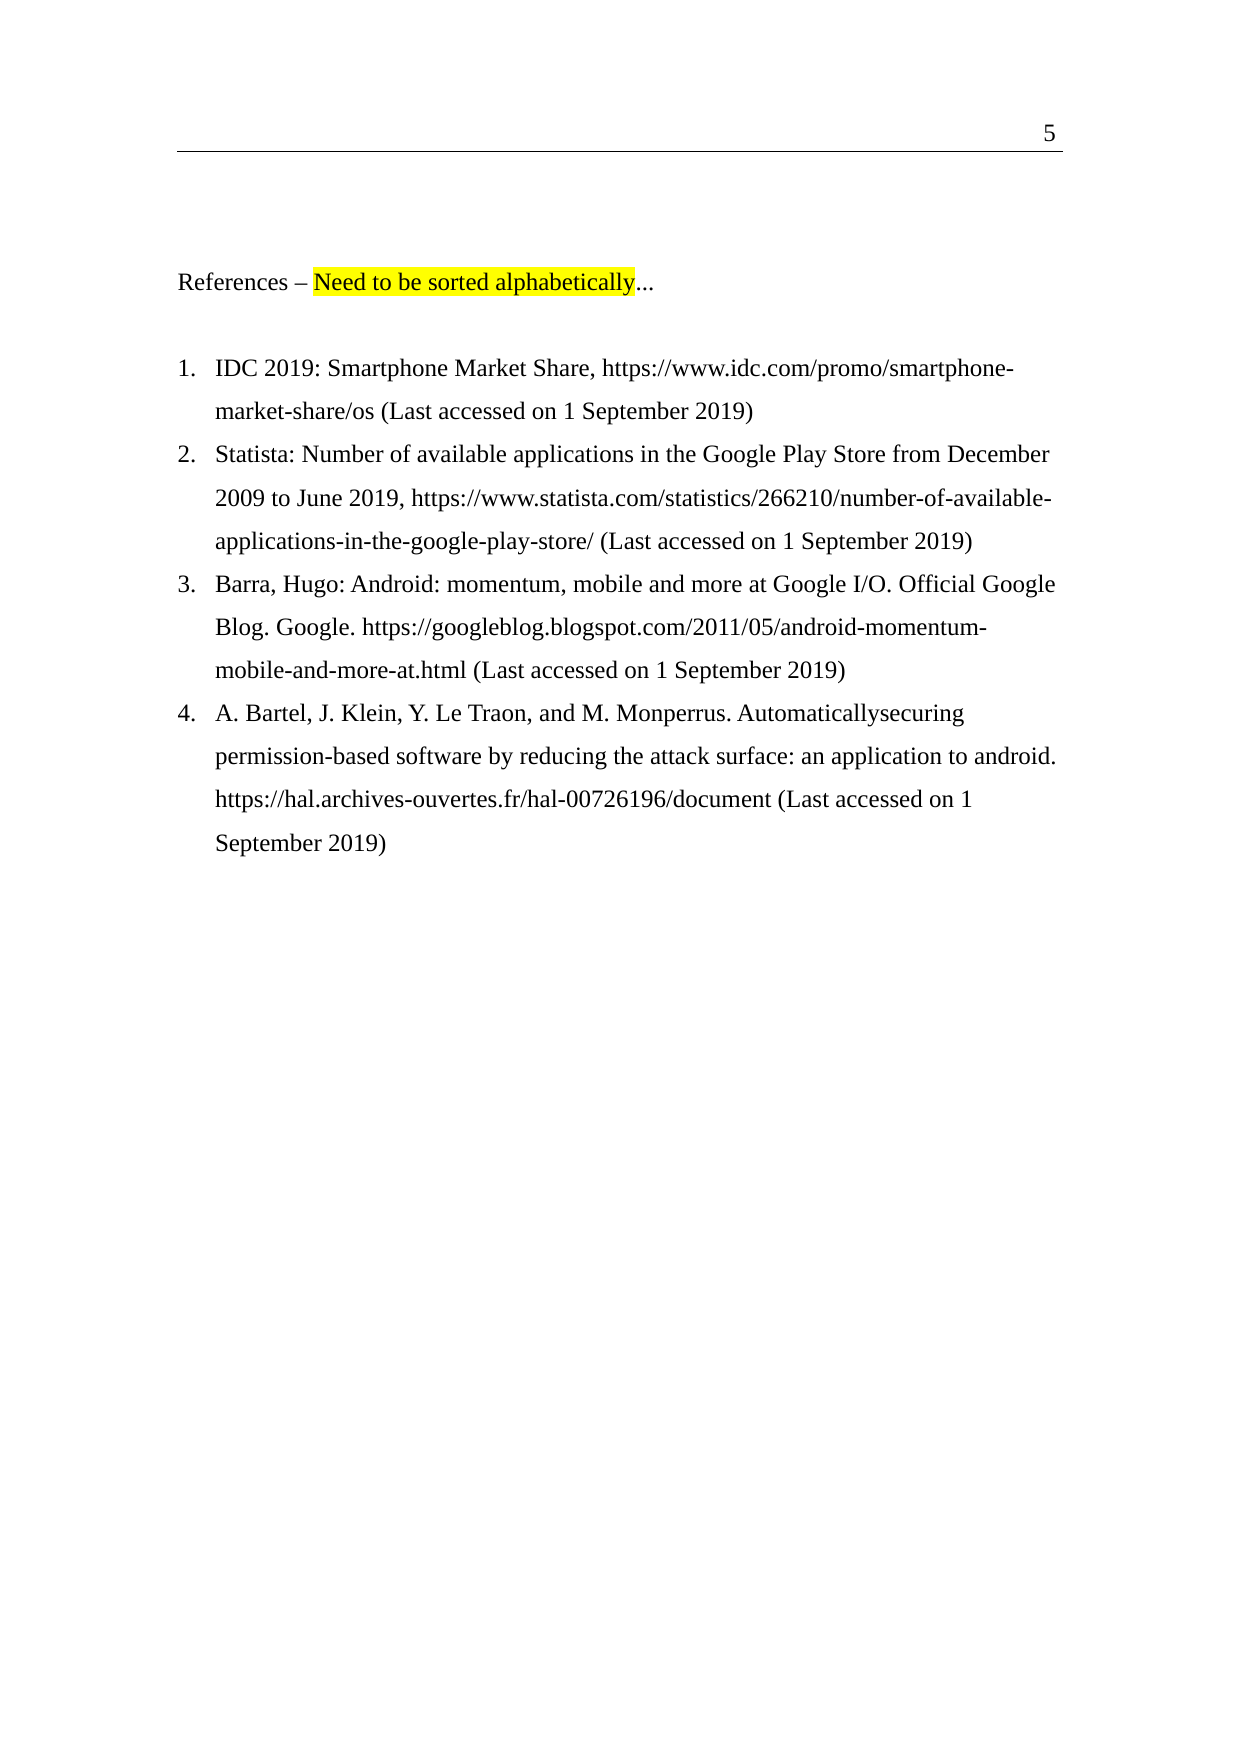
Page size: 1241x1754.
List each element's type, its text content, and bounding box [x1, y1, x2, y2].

text References – Need to be sorted alphabetically... [177, 267, 1063, 296]
list A. Bartel, J. Klein, Y. Le Traon, and M. Monperrus. Automaticallysecuring permission-based software by reducing the attack surface: an application to android. https://hal.archives-ouvertes.fr/hal-00726196/document (Last accessed on 1 September 2019) [177, 698, 1063, 856]
list Barra, Hugo: Android: momentum, mobile and more at Google I/O. Official Google Blog. Google. https://googleblog.blogspot.com/2011/05/android-momentum-mobile-and-more-at.html (Last accessed on 1 September 2019) [177, 569, 1063, 684]
list IDC 2019: Smartphone Market Share, https://www.idc.com/promo/smartphone-market-share/os (Last accessed on 1 September 2019) [177, 353, 1063, 425]
list Statista: Number of available applications in the Google Play Store from December 2009 to June 2019, https://www.statista.com/statistics/266210/number-of-available-applications-in-the-google-play-store/ (Last accessed on 1 September 2019) [177, 439, 1063, 554]
